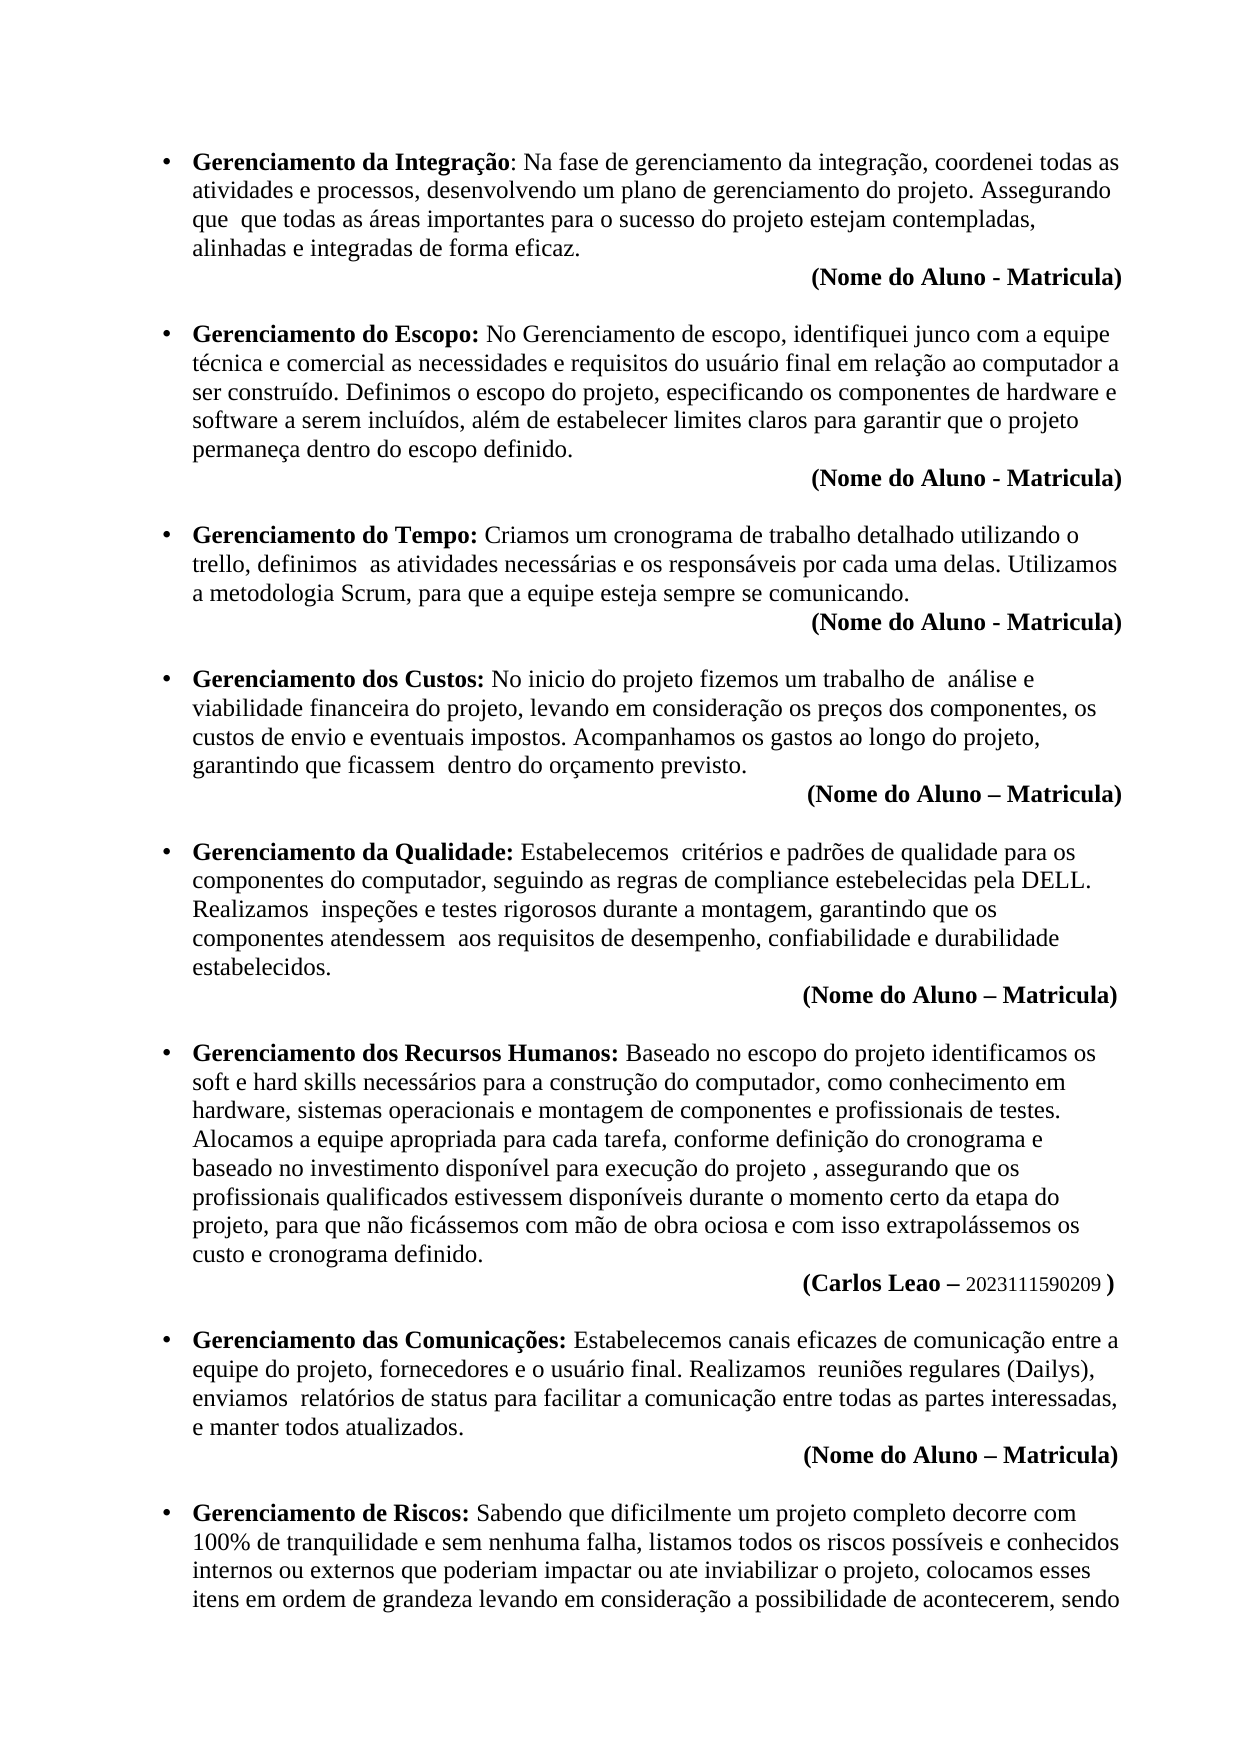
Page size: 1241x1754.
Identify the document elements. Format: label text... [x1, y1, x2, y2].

list Gerenciamento do Tempo: Criamos um cronograma de trabalho detalhado utilizando o trello, definimos as atividades necessárias e os responsáveis por cada uma delas. Utilizamos a metodologia Scrum, para que a equipe esteja sempre se comunicando. [162, 521, 1122, 607]
list (Nome do Aluno - Matricula) [458, 463, 1122, 492]
list Gerenciamento do Escopo: No Gerenciamento de escopo, identifiquei junco com a equipe técnica e comercial as necessidades e requisitos do usuário final em relação ao computador a ser construído. Definimos o escopo do projeto, especificando os componentes de hardware e software a serem incluídos, além de estabelecer limites claros para garantir que o projeto permaneça dentro do escopo definido. [162, 319, 1122, 463]
list Gerenciamento de Riscos: Sabendo que dificilmente um projeto completo decorre com 100% de tranquilidade e sem nenhuma falha, listamos todos os riscos possíveis e conhecidos internos ou externos que poderiam impactar ou ate inviabilizar o projeto, colocamos esses itens em ordem de grandeza levando em consideração a possibilidade de acontecerem, sendo [162, 1498, 1122, 1613]
list Gerenciamento dos Custos: No inicio do projeto fizemos um trabalho de análise e viabilidade financeira do projeto, levando em consideração os preços dos componentes, os custos de envio e eventuais impostos. Acompanhamos os gastos ao longo do projeto, garantindo que ficassem dentro do orçamento previsto. [162, 664, 1122, 779]
list Gerenciamento da Integração: Na fase de gerenciamento da integração, coordenei todas as atividades e processos, desenvolvendo um plano de gerenciamento do projeto. Assegurando que que todas as áreas importantes para o sucesso do projeto estejam contempladas, alinhadas e integradas de forma eficaz. [162, 147, 1122, 262]
text (Nome do Aluno – Matricula) [118, 1441, 1122, 1469]
text (Carlos Leao – 2023111590209 ) [118, 1268, 1122, 1297]
list Gerenciamento dos Recursos Humanos: Baseado no escopo do projeto identificamos os soft e hard skills necessários para a construção do computador, como conhecimento em hardware, sistemas operacionais e montagem de componentes e profissionais de testes. Alocamos a equipe apropriada para cada tarefa, conforme definição do cronograma e baseado no investimento disponível para execução do projeto , assegurando que os profissionais qualificados estivessem disponíveis durante o momento certo da etapa do projeto, para que não ficássemos com mão de obra ociosa e com isso extrapolássemos os custo e cronograma definido. [162, 1038, 1122, 1268]
list (Nome do Aluno – Matricula) [458, 779, 1122, 808]
list (Nome do Aluno - Matricula) [458, 607, 1122, 636]
list Gerenciamento das Comunicações: Estabelecemos canais eficazes de comunicação entre a equipe do projeto, fornecedores e o usuário final. Realizamos reuniões regulares (Dailys), enviamos relatórios de status para facilitar a comunicação entre todas as partes interessadas, e manter todos atualizados. [162, 1326, 1122, 1441]
list Gerenciamento da Qualidade: Estabelecemos critérios e padrões de qualidade para os componentes do computador, seguindo as regras de compliance estebelecidas pela DELL. Realizamos inspeções e testes rigorosos durante a montagem, garantindo que os componentes atendessem aos requisitos de desempenho, confiabilidade e durabilidade estabelecidos. [162, 837, 1122, 981]
text (Nome do Aluno – Matricula) [118, 981, 1122, 1009]
list (Nome do Aluno - Matricula) [458, 262, 1122, 291]
